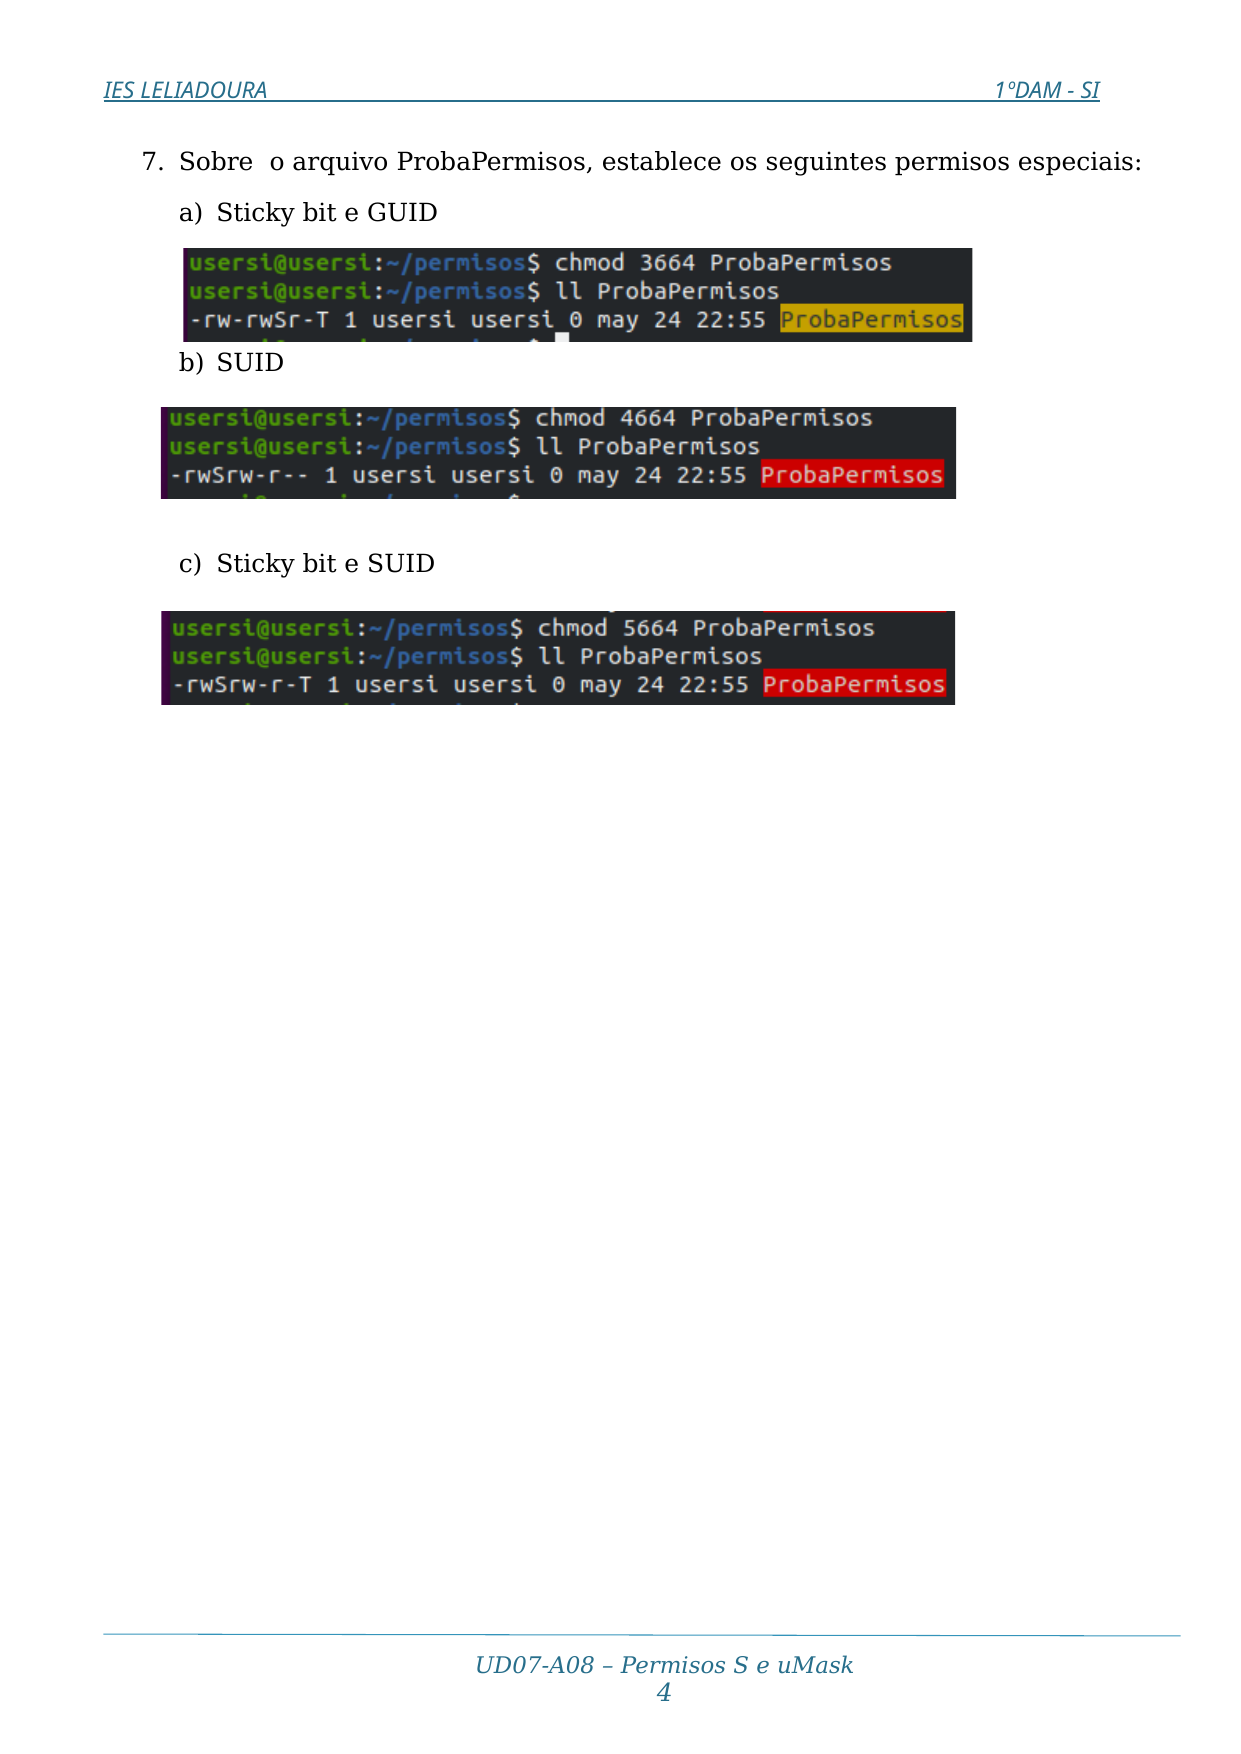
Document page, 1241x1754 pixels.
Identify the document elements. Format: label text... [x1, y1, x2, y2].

list Sticky bit e GUID [178, 198, 1181, 227]
picture [160, 407, 957, 499]
picture [161, 611, 956, 705]
picture [183, 248, 973, 342]
list Sticky bit e SUID [178, 549, 1181, 578]
list Sobre o arquivo ProbaPermisos, establece os seguintes permisos especiais: [141, 148, 1181, 177]
list SUID [178, 348, 1181, 378]
